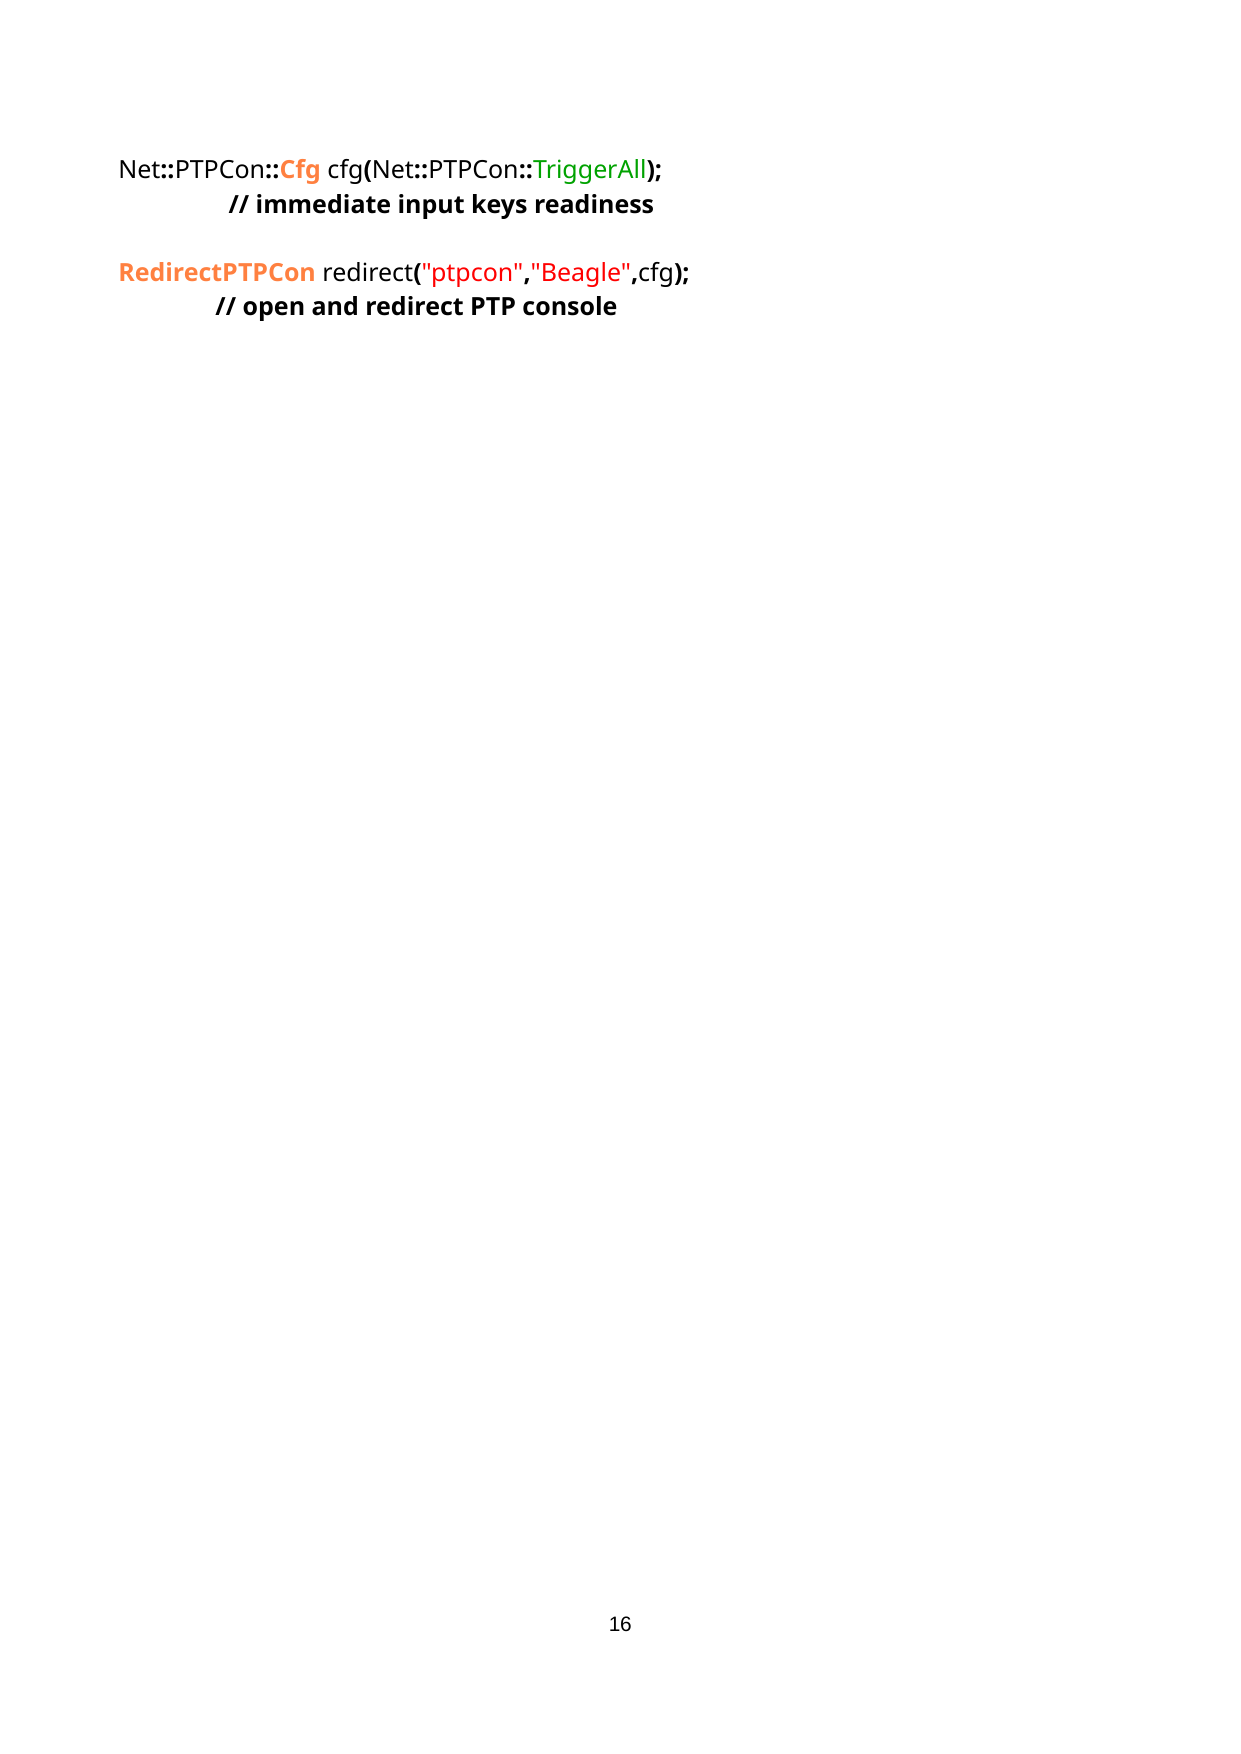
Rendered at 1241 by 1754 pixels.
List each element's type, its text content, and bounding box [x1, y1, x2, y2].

text // immediate input keys readiness [118, 186, 1122, 220]
text Net::PTPCon::Cfg cfg(Net::PTPCon::TriggerAll); [118, 152, 1122, 186]
text // open and redirect PTP console [118, 288, 1122, 322]
text RedirectPTPCon redirect("ptpcon","Beagle",cfg); [118, 254, 1122, 288]
